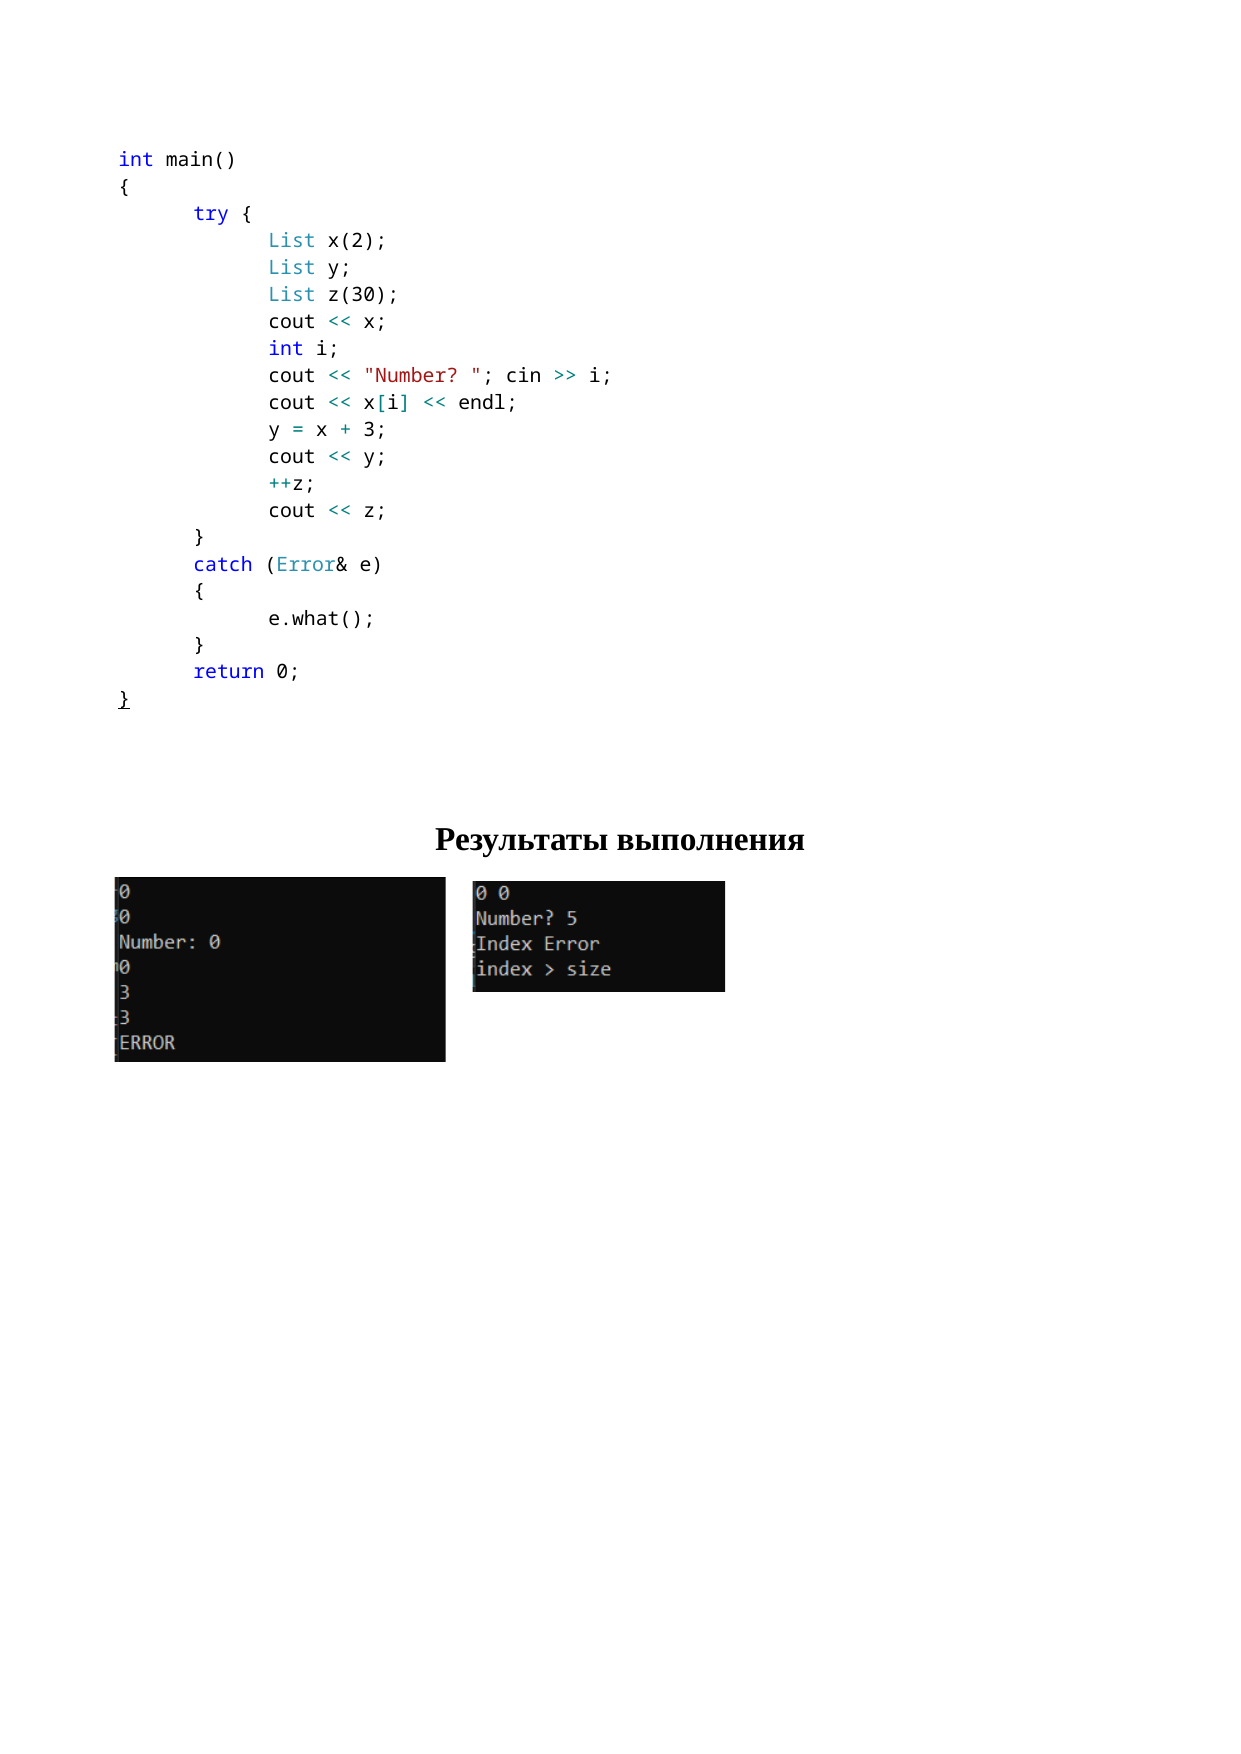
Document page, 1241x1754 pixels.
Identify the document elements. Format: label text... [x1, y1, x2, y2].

text } [118, 685, 1122, 712]
text List x(2); [118, 226, 1122, 253]
text return 0; [118, 658, 1122, 685]
text List z(30); [118, 280, 1122, 307]
text cout << x[i] << endl; [118, 388, 1122, 415]
text cout << "Number? "; cin >> i; [118, 361, 1122, 388]
text e.what(); [118, 604, 1122, 631]
text cout << y; [118, 442, 1122, 469]
text catch (Error& e) [118, 550, 1122, 577]
picture [114, 877, 446, 1062]
text } [118, 631, 1122, 658]
text y = x + 3; [118, 415, 1122, 442]
text { [118, 172, 1122, 199]
text ++z; [118, 469, 1122, 496]
text Результаты выполнения [118, 819, 1122, 858]
picture [472, 881, 725, 992]
text List y; [118, 253, 1122, 280]
text try { [118, 199, 1122, 226]
text { [118, 577, 1122, 604]
text int main() [118, 145, 1122, 172]
text int i; [118, 334, 1122, 361]
text cout << x; [118, 307, 1122, 334]
text cout << z; [118, 496, 1122, 523]
text } [118, 523, 1122, 550]
